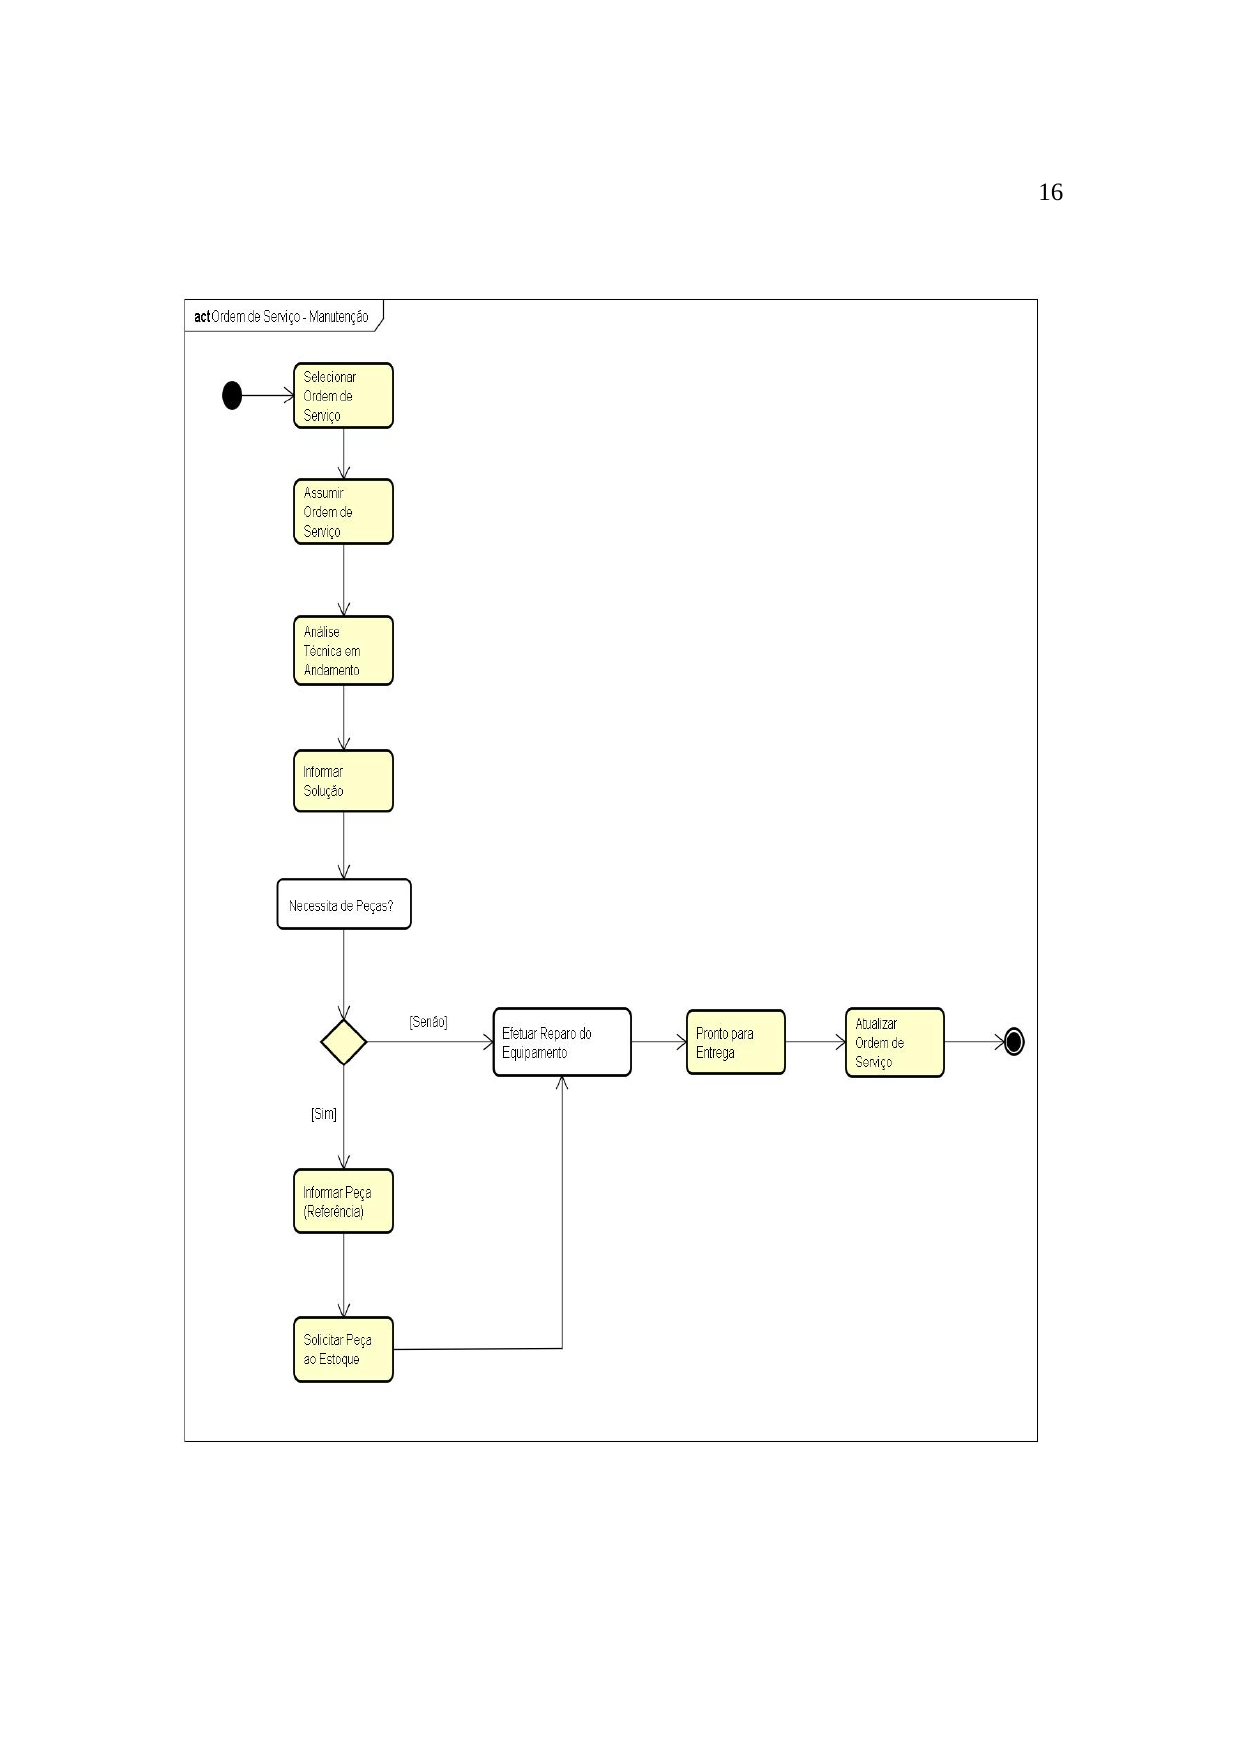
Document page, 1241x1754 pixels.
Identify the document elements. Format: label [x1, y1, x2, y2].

picture [176, 287, 1046, 1453]
